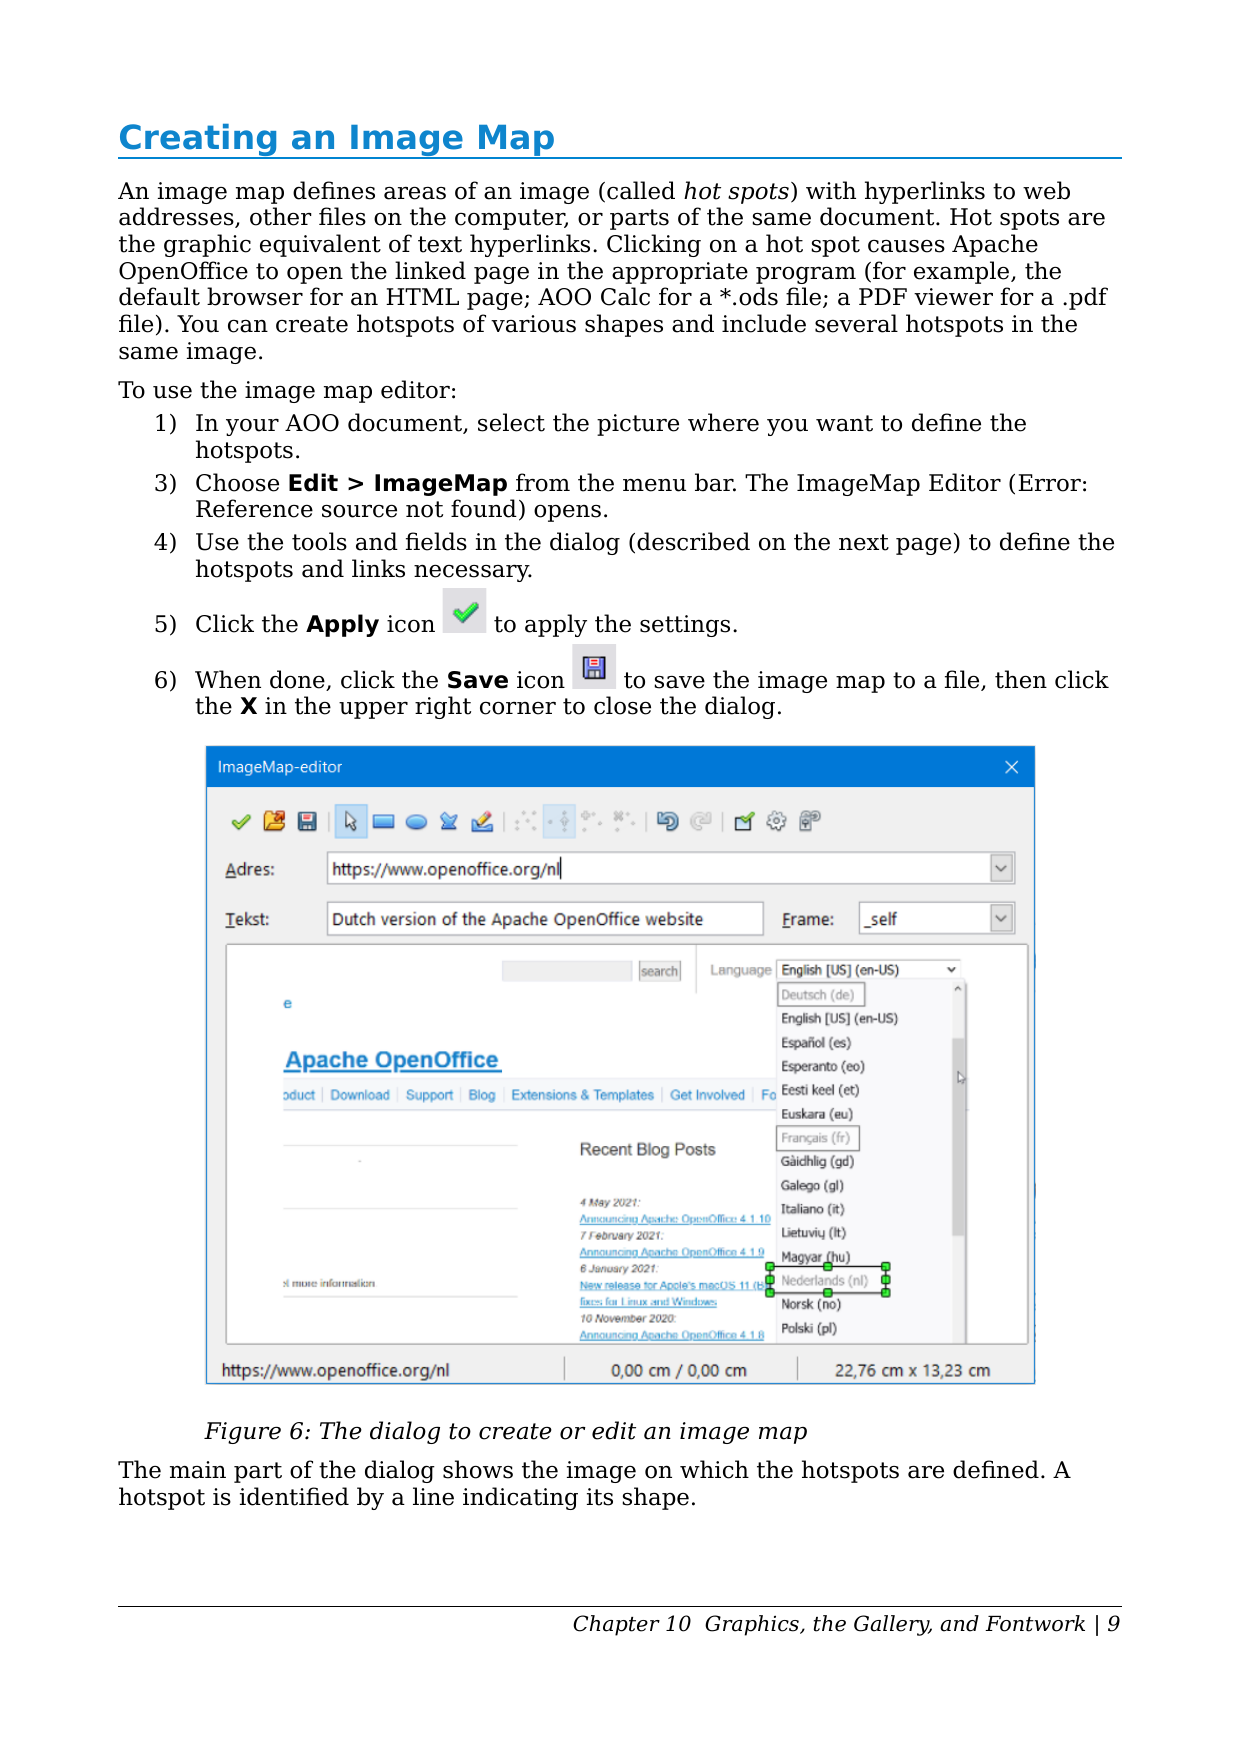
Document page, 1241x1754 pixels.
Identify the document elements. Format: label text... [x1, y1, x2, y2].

text An image map defines areas of an image (called hot spots) with hyperlinks to web addresses, other files on the computer, or parts of the same document. Hot spots are the graphic equivalent of text hyperlinks. Clicking on a hot spot causes Apache OpenOffice to open the linked page in the appropriate program (for example, the default browser for an HTML page; AOO Calc for a *.ods file; a PDF viewer for a .pdf file). You can create hotspots of various shapes and include several hotspots in the same image. [118, 178, 1122, 364]
list To use the image map editor: [118, 377, 1122, 404]
subtitle Creating an Image Map [118, 118, 1122, 157]
list In your AOO document, select the picture where you want to define the hotspots. [177, 410, 1122, 463]
picture [572, 644, 617, 689]
picture [442, 588, 487, 633]
list Click the Apply icon to apply the settings. [177, 589, 1122, 638]
picture [204, 745, 1036, 1385]
text Figure 6: The dialog to create or edit an image map [204, 1418, 1036, 1444]
list Use the tools and fields in the dialog (described on the next page) to define the hotspots and links necessary. [177, 529, 1122, 583]
text The main part of the dialog shows the image on which the hotspots are defined. A hotspot is identified by a line indicating its shape. [118, 1457, 1122, 1510]
list Choose Edit > ImageMap from the menu bar. The ImageMap Editor (Error: Reference source not found) opens. [177, 470, 1122, 523]
list When done, click the Save icon to save the image map to a file, then click the X in the upper right corner to close the dialog. [177, 644, 1122, 720]
